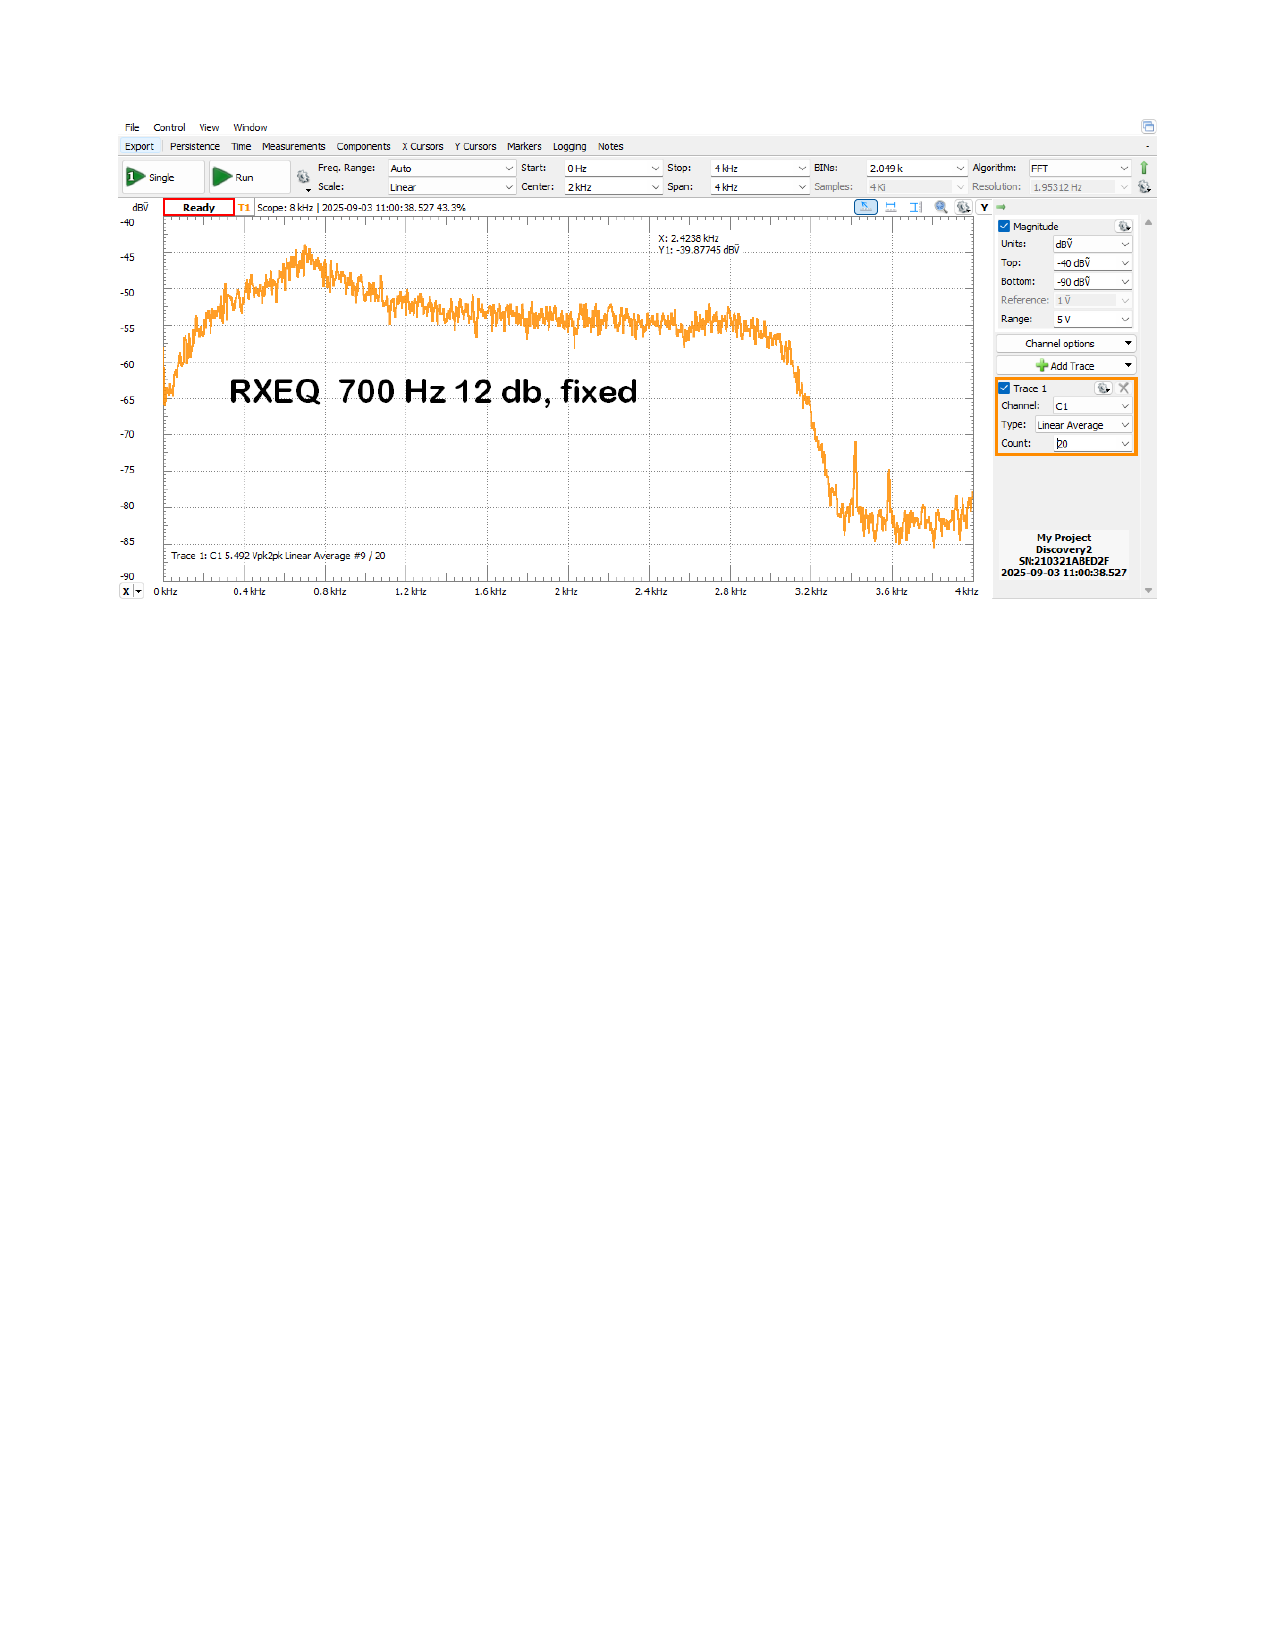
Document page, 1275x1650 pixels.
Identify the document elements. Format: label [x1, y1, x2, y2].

picture [118, 118, 1157, 599]
